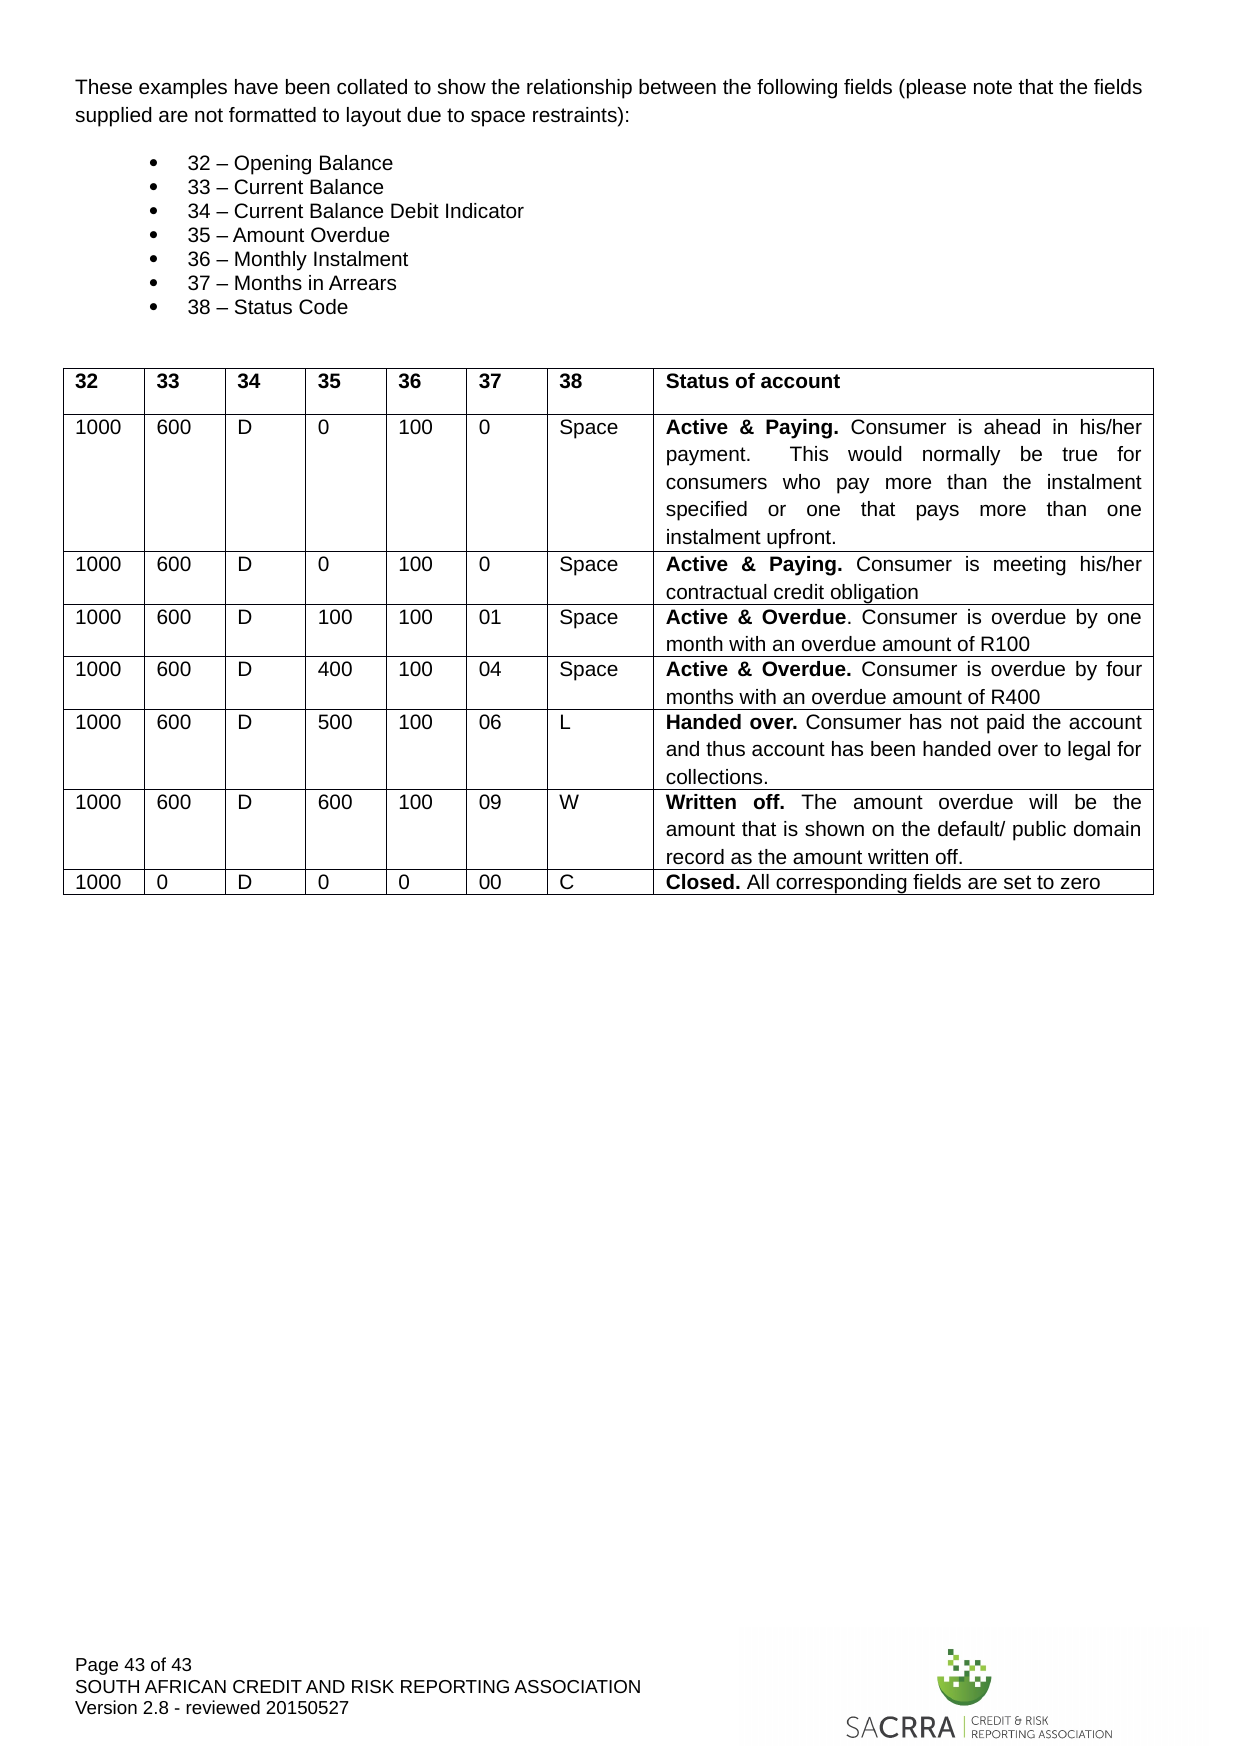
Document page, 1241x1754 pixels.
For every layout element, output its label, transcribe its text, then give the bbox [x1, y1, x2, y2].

list 36 – Monthly Instalment [150, 247, 1165, 271]
table_header 33 [145, 369, 225, 413]
table_cell 100 [387, 415, 466, 551]
table_cell 600 [145, 710, 225, 789]
table_cell 100 [306, 605, 386, 656]
table_cell D [226, 552, 305, 604]
table_cell 500 [306, 710, 386, 789]
table_cell 600 [145, 415, 225, 551]
list 38 – Status Code [150, 295, 1165, 319]
table_cell 0 [467, 552, 547, 604]
table_cell 0 [306, 552, 386, 604]
table_cell 100 [387, 790, 466, 869]
table_cell 1000 [64, 657, 144, 709]
table_cell 06 [467, 710, 547, 789]
table_cell D [226, 605, 305, 656]
table_cell 1000 [64, 710, 144, 789]
text These examples have been collated to show the relationship between the following fields (please note that the fields supplied are not formatted to layout due to space restraints): [75, 75, 1165, 126]
table_cell 1000 [64, 415, 144, 551]
table_cell 100 [387, 552, 466, 604]
list 33 – Current Balance [150, 175, 1165, 199]
table_cell 01 [467, 605, 547, 656]
table_cell 600 [145, 790, 225, 869]
table_cell 600 [306, 790, 386, 869]
table_cell 1000 [64, 605, 144, 656]
table_cell Closed. All corresponding fields are set to zero [654, 870, 1153, 894]
table_cell Active & Paying. Consumer is meeting his/her contractual credit obligation [654, 552, 1153, 604]
list 34 – Current Balance Debit Indicator [150, 199, 1165, 223]
table_cell 400 [306, 657, 386, 709]
table_cell 100 [387, 605, 466, 656]
table_header 35 [306, 369, 386, 413]
picture [738, 1627, 1209, 1746]
table_cell D [226, 657, 305, 709]
table_header 34 [226, 369, 305, 413]
table_cell 600 [145, 605, 225, 656]
table_cell 0 [306, 870, 386, 894]
table_cell 600 [145, 552, 225, 604]
table_cell 0 [306, 415, 386, 551]
table_cell Handed over. Consumer has not paid the account and thus account has been handed over to legal for collections. [654, 710, 1153, 789]
table_cell D [226, 790, 305, 869]
table_header 32 [64, 369, 144, 413]
list 32 – Opening Balance [150, 151, 1165, 175]
table_cell L [548, 710, 653, 789]
table_cell Active & Overdue. Consumer is overdue by one month with an overdue amount of R100 [654, 605, 1153, 656]
table_cell Space [548, 657, 653, 709]
table_cell 600 [145, 657, 225, 709]
table_header 38 [548, 369, 653, 413]
table_cell 1000 [64, 870, 144, 894]
table_cell 0 [467, 415, 547, 551]
table_cell C [548, 870, 653, 894]
table_cell 100 [387, 710, 466, 789]
table_cell 0 [387, 870, 466, 894]
table_cell Space [548, 552, 653, 604]
table_cell 04 [467, 657, 547, 709]
table_cell Space [548, 415, 653, 551]
table_cell D [226, 710, 305, 789]
table_header 36 [387, 369, 466, 413]
table_cell 1000 [64, 552, 144, 604]
table_cell 0 [145, 870, 225, 894]
table_cell 09 [467, 790, 547, 869]
table_cell Space [548, 605, 653, 656]
table_cell 100 [387, 657, 466, 709]
table_cell Active & Overdue. Consumer is overdue by four months with an overdue amount of R400 [654, 657, 1153, 709]
table_cell W [548, 790, 653, 869]
table_header Status of account [654, 369, 1153, 413]
table_cell D [226, 870, 305, 894]
table_cell Written off. The amount overdue will be the amount that is shown on the default/ public domain record as the amount written off. [654, 790, 1153, 869]
table_header 37 [467, 369, 547, 413]
table_cell D [226, 415, 305, 551]
list 37 – Months in Arrears [150, 271, 1165, 295]
table_cell Active & Paying. Consumer is ahead in his/her payment. This would normally be true for consumers who pay more than the instalment specified or one that pays more than one instalment upfront. [654, 415, 1153, 551]
table_cell 1000 [64, 790, 144, 869]
table_cell 00 [467, 870, 547, 894]
list 35 – Amount Overdue [150, 223, 1165, 247]
